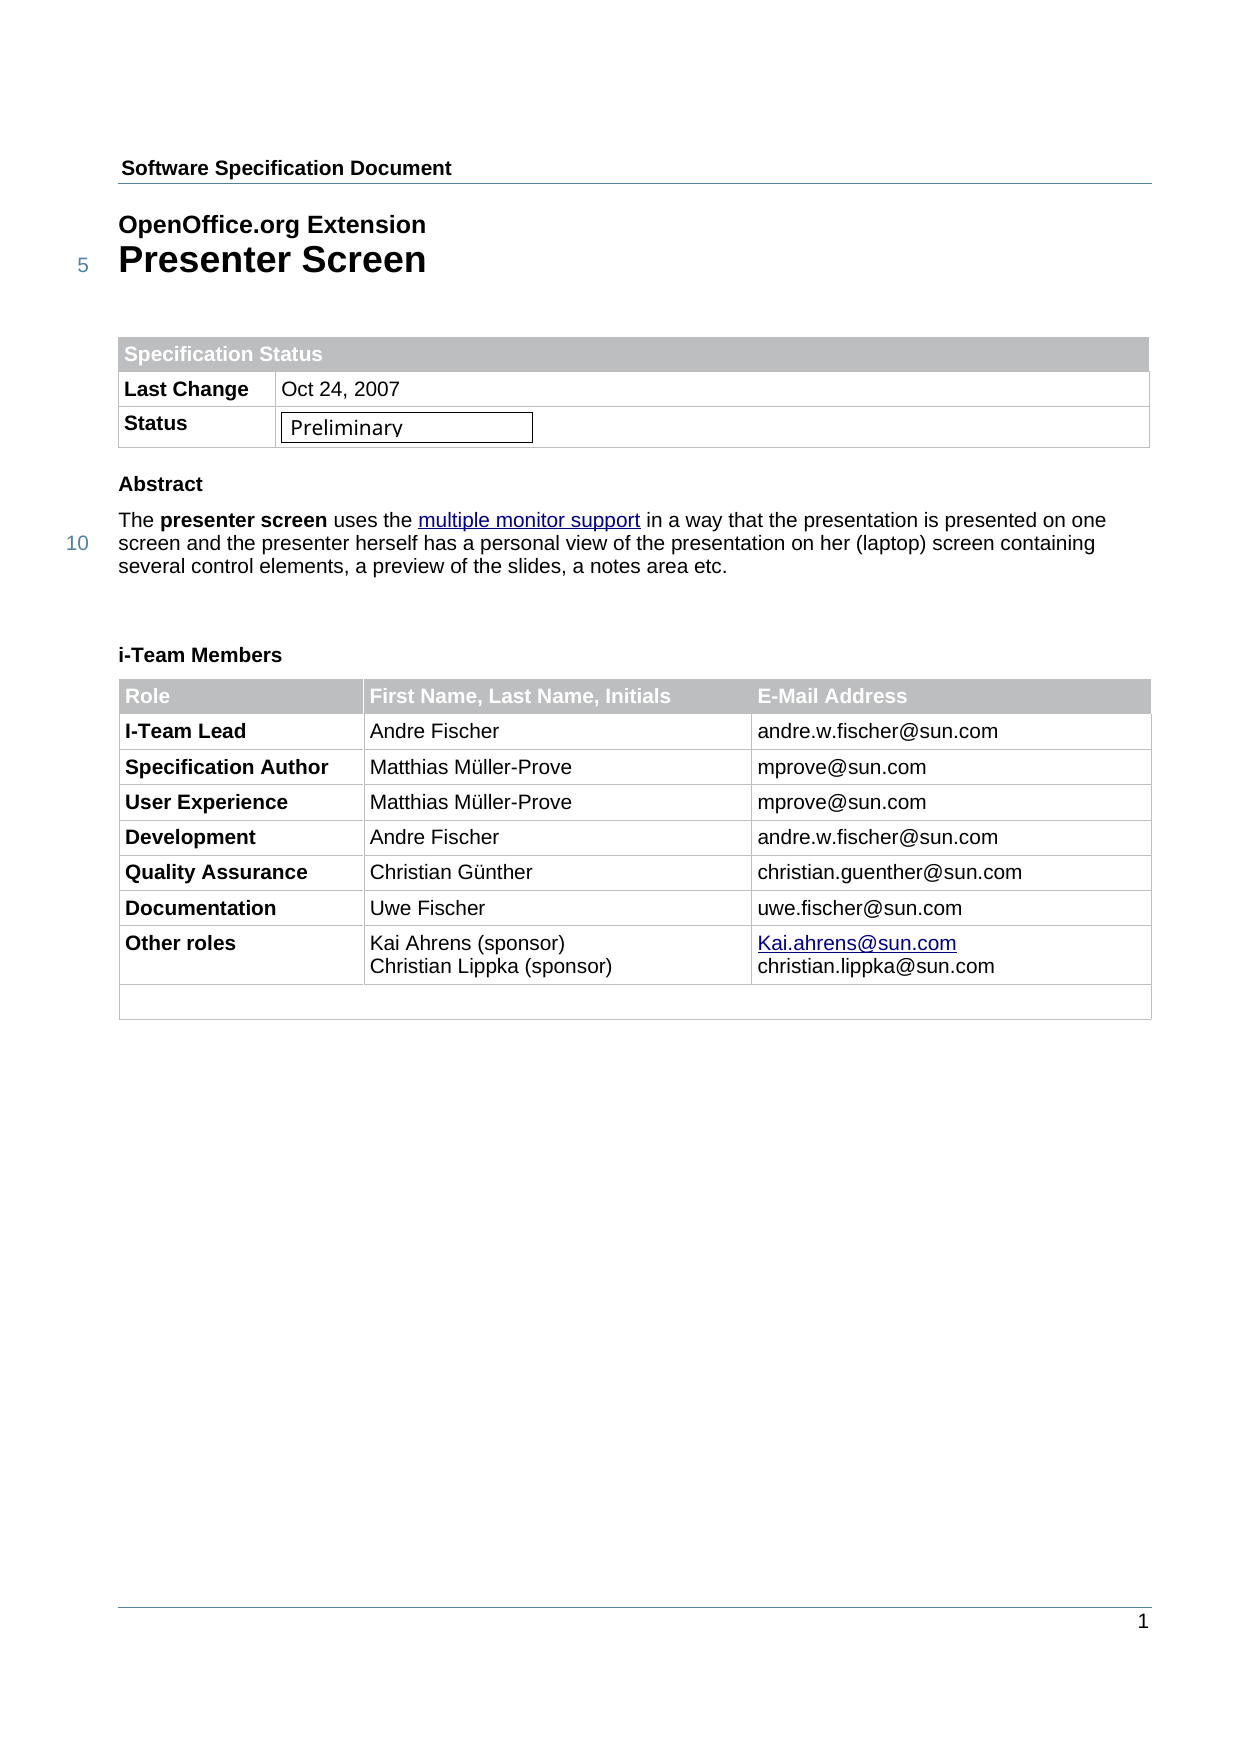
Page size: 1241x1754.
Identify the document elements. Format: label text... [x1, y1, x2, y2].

table_cell Uwe Fischer [365, 891, 751, 925]
table_cell andre.w.fischer@sun.com [752, 821, 1151, 855]
text The presenter screen uses the multiple monitor support in a way that the presentation is presented on one screen and the presenter herself has a personal view of the presentation on her (laptop) screen containing several control elements, a preview of the slides, a notes area etc. [118, 508, 1152, 578]
table_cell Last Change [119, 372, 275, 406]
table_header First Name, Last Name, Initials [364, 679, 751, 714]
table_cell PRELIMINARY status is the initial conception of a specification. STANDARD A specification with status Standard is considered to be stable and has the approval of the i-Team. OBSOLETE An Obsolete specification is a specification that has been identified unnecessary. For example due to; technology changes or changes in other standards or specifications. [276, 407, 1149, 447]
text Presenter Screen [118, 239, 1152, 281]
table_header E-Mail Address [751, 679, 1151, 714]
table_cell Christian Günther [365, 856, 751, 890]
table_cell mprove@sun.com [752, 750, 1151, 784]
subtitle i-Team Members [118, 643, 1152, 667]
table_cell christian.guenther@sun.com [752, 856, 1151, 890]
table_header Specification Status [118, 337, 1149, 371]
table_cell Kai.ahrens@sun.com christian.lippka@sun.com [752, 926, 1151, 984]
table_cell Development [120, 821, 363, 855]
table_cell uwe.fischer@sun.com [752, 891, 1151, 925]
table_cell I-Team Lead [120, 714, 363, 749]
subtitle Abstract [118, 472, 1152, 496]
table_cell Matthias Müller-Prove [365, 785, 751, 820]
table_cell Andre Fischer [365, 714, 751, 749]
table_cell Specification Author [120, 750, 363, 784]
table_cell Andre Fischer [365, 821, 751, 855]
table_cell andre.w.fischer@sun.com [752, 714, 1151, 749]
table_cell Kai Ahrens (sponsor) Christian Lippka (sponsor) [365, 926, 751, 984]
table_cell Oct 24, 2007 [276, 372, 1149, 406]
table_header Role [119, 679, 363, 714]
table_cell Documentation [120, 891, 363, 925]
table_cell Other roles [120, 926, 363, 984]
table_cell [120, 985, 1151, 1019]
table_cell Quality Assurance [120, 856, 363, 890]
table_cell Status [119, 407, 275, 447]
table_cell Matthias Müller-Prove [365, 750, 751, 784]
text Software Specification Document [118, 154, 1152, 183]
table_cell User Experience [120, 785, 363, 820]
text OpenOffice.org Extension [118, 211, 1152, 239]
table_cell mprove@sun.com [752, 785, 1151, 820]
